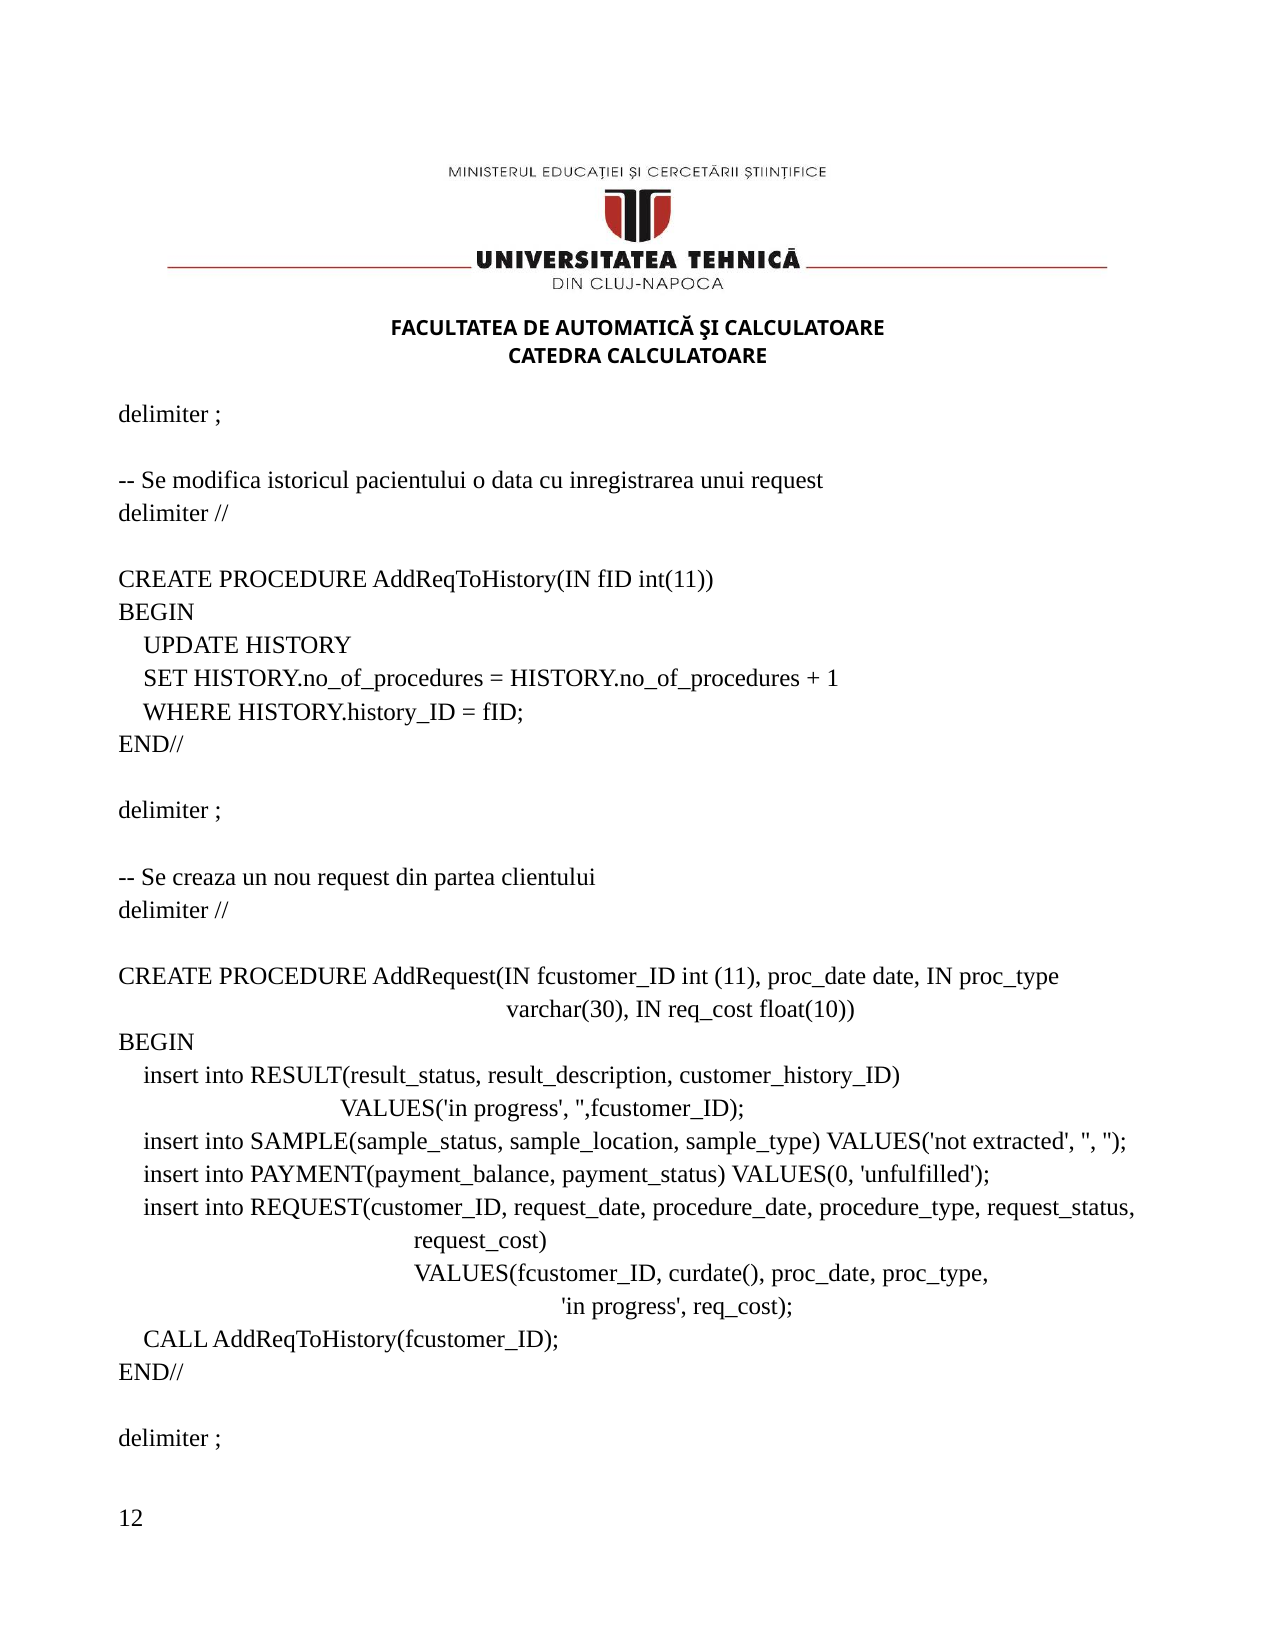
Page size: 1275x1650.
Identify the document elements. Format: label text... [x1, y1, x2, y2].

text 'in progress', req_cost); [118, 1291, 1157, 1320]
text UPDATE HISTORY [118, 631, 1157, 659]
picture [167, 118, 1108, 301]
text insert into REQUEST(customer_ID, request_date, procedure_date, procedure_type, request_status, request_cost) [118, 1192, 1157, 1254]
text SET HISTORY.no_of_procedures = HISTORY.no_of_procedures + 1 [118, 663, 1157, 692]
text insert into PAYMENT(payment_balance, payment_status) VALUES(0, 'unfulfilled'); [118, 1159, 1157, 1188]
text delimiter ; [118, 399, 1157, 428]
text delimiter ; [118, 796, 1157, 824]
text delimiter // [118, 895, 1157, 923]
text VALUES(fcustomer_ID, curdate(), proc_date, proc_type, [118, 1258, 1157, 1287]
text VALUES('in progress', '',fcustomer_ID); [118, 1093, 1157, 1122]
text BEGIN [118, 597, 1157, 626]
text delimiter // [118, 498, 1157, 527]
text insert into SAMPLE(sample_status, sample_location, sample_type) VALUES('not extracted', '', ''); [118, 1126, 1157, 1154]
text WHERE HISTORY.history_ID = fID; [118, 697, 1157, 725]
text insert into RESULT(result_status, result_description, customer_history_ID) [118, 1060, 1157, 1088]
text CALL AddReqToHistory(fcustomer_ID); [118, 1324, 1157, 1353]
text -- Se modifica istoricul pacientului o data cu inregistrarea unui request [118, 465, 1157, 494]
text END// [118, 729, 1157, 758]
text -- Se creaza un nou request din partea clientului [118, 862, 1157, 890]
text delimiter ; [118, 1423, 1157, 1452]
text END// [118, 1357, 1157, 1386]
text CREATE PROCEDURE AddRequest(IN fcustomer_ID int (11), proc_date date, IN proc_type varchar(30), IN req_cost float(10)) [118, 961, 1157, 1022]
text BEGIN [118, 1027, 1157, 1056]
text CREATE PROCEDURE AddReqToHistory(IN fID int(11)) [118, 564, 1157, 593]
